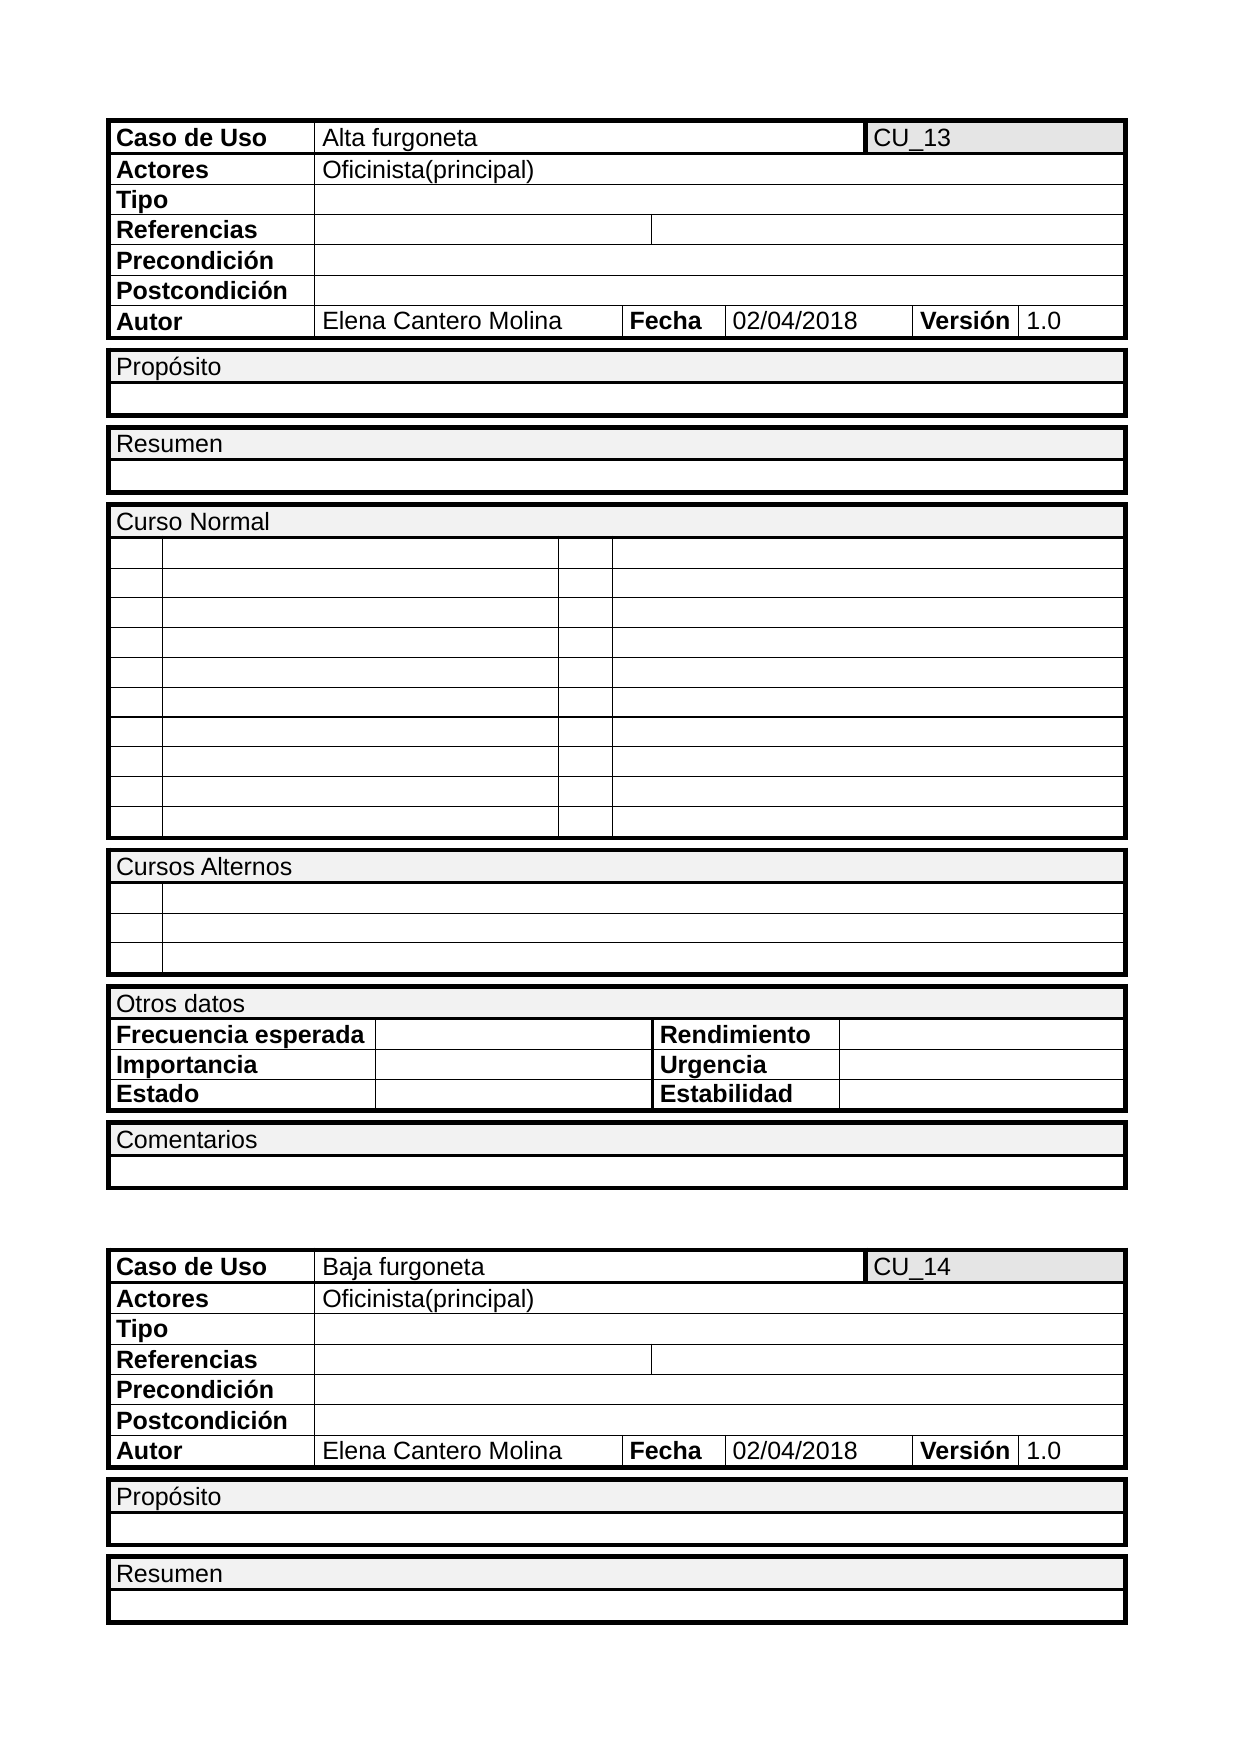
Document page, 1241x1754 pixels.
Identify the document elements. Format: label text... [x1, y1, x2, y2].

table_cell [559, 658, 612, 687]
table_cell [613, 569, 1123, 597]
table_cell Fecha [623, 1436, 725, 1465]
table_cell 02/04/2018 [726, 306, 912, 336]
table_cell Urgencia [654, 1050, 839, 1078]
table_cell [559, 598, 612, 627]
table_cell 1.0 [1019, 1436, 1123, 1465]
table_cell [315, 276, 1123, 305]
table_cell [613, 807, 1123, 836]
table_cell [376, 1020, 651, 1049]
table_cell [111, 688, 162, 716]
table_cell [559, 747, 612, 776]
table_cell [163, 688, 558, 716]
table_cell Elena Cantero Molina [315, 1436, 622, 1465]
table_cell [163, 628, 558, 657]
table_cell [111, 914, 162, 942]
table_cell [111, 1157, 1123, 1186]
table_cell [111, 747, 162, 776]
table_cell [840, 1020, 1123, 1049]
table_cell [315, 1405, 1123, 1435]
table_cell [111, 884, 162, 913]
table_cell Rendimiento [654, 1020, 839, 1049]
table_header Alta furgoneta [315, 123, 863, 152]
table_cell [163, 914, 1123, 942]
table_cell [652, 215, 1123, 244]
table_header Caso de Uso [111, 123, 314, 152]
table_cell [613, 598, 1123, 627]
table_cell 02/04/2018 [726, 1436, 912, 1465]
table_cell [376, 1050, 651, 1078]
table_cell [315, 1314, 1123, 1343]
table_cell Postcondición [111, 276, 314, 305]
table_header Caso de Uso [111, 1252, 314, 1281]
table_cell [111, 461, 1123, 490]
table_cell [111, 807, 162, 836]
table_header CU_14 [868, 1252, 1123, 1281]
table_cell [111, 1514, 1123, 1542]
table_cell [559, 718, 612, 746]
table_header Propósito [111, 1482, 1123, 1511]
table_header Resumen [111, 1559, 1123, 1588]
table_cell [559, 777, 612, 806]
table_header Resumen [111, 430, 1123, 458]
table_cell Referencias [111, 215, 314, 244]
table_cell [163, 807, 558, 836]
table_cell [613, 628, 1123, 657]
table_cell [163, 777, 558, 806]
table_cell Importancia [111, 1050, 375, 1078]
table_header Cursos Alternos [111, 852, 1123, 881]
table_cell [613, 777, 1123, 806]
table_cell Postcondición [111, 1405, 314, 1435]
table_cell [559, 569, 612, 597]
table_cell Fecha [623, 306, 725, 336]
table_cell [111, 569, 162, 597]
table_cell [315, 185, 1123, 214]
table_cell [315, 245, 1123, 275]
table_cell [559, 628, 612, 657]
table_cell [163, 539, 558, 567]
table_cell Oficinista(principal) [315, 1284, 1123, 1313]
table_cell [315, 1375, 1123, 1404]
table_header Propósito [111, 352, 1123, 381]
table_cell [111, 658, 162, 687]
table_cell [559, 539, 612, 567]
table_cell [111, 628, 162, 657]
table_cell [163, 747, 558, 776]
table_cell [111, 777, 162, 806]
table_cell [840, 1050, 1123, 1078]
table_cell Oficinista(principal) [315, 155, 1123, 183]
table_cell [315, 1345, 651, 1374]
table_cell [163, 658, 558, 687]
table_cell Autor [111, 306, 314, 336]
table_cell [652, 1345, 1123, 1374]
table_cell [163, 598, 558, 627]
table_cell [559, 807, 612, 836]
table_cell [613, 539, 1123, 567]
table_cell 1.0 [1019, 306, 1123, 336]
table_header Comentarios [111, 1125, 1123, 1154]
table_cell Versión [913, 306, 1018, 336]
table_header Curso Normal [111, 507, 1123, 536]
table_cell [163, 569, 558, 597]
table_cell [163, 943, 1123, 972]
table_cell Estado [111, 1080, 375, 1108]
table_cell Frecuencia esperada [111, 1020, 375, 1049]
table_cell [613, 658, 1123, 687]
table_cell [111, 1591, 1123, 1620]
table_header CU_13 [868, 123, 1123, 152]
table_cell Autor [111, 1436, 314, 1465]
table_cell [111, 384, 1123, 413]
table_cell Elena Cantero Molina [315, 306, 622, 336]
table_cell [613, 688, 1123, 716]
table_cell Referencias [111, 1345, 314, 1374]
table_cell Actores [111, 155, 314, 183]
table_cell [111, 598, 162, 627]
table_cell Versión [913, 1436, 1018, 1465]
table_cell [163, 718, 558, 746]
table_cell Precondición [111, 245, 314, 275]
table_cell [315, 215, 651, 244]
table_cell Tipo [111, 1314, 314, 1343]
table_cell [163, 884, 1123, 913]
table_header Baja furgoneta [315, 1252, 863, 1281]
table_cell [559, 688, 612, 716]
table_cell Tipo [111, 185, 314, 214]
table_cell Estabilidad [654, 1080, 839, 1108]
table_header Otros datos [111, 989, 1123, 1017]
table_cell [111, 943, 162, 972]
table_cell [840, 1080, 1123, 1108]
table_cell [613, 747, 1123, 776]
table_cell Actores [111, 1284, 314, 1313]
table_cell Precondición [111, 1375, 314, 1404]
table_cell [111, 539, 162, 567]
table_cell [376, 1080, 651, 1108]
table_cell [613, 718, 1123, 746]
table_cell [111, 718, 162, 746]
